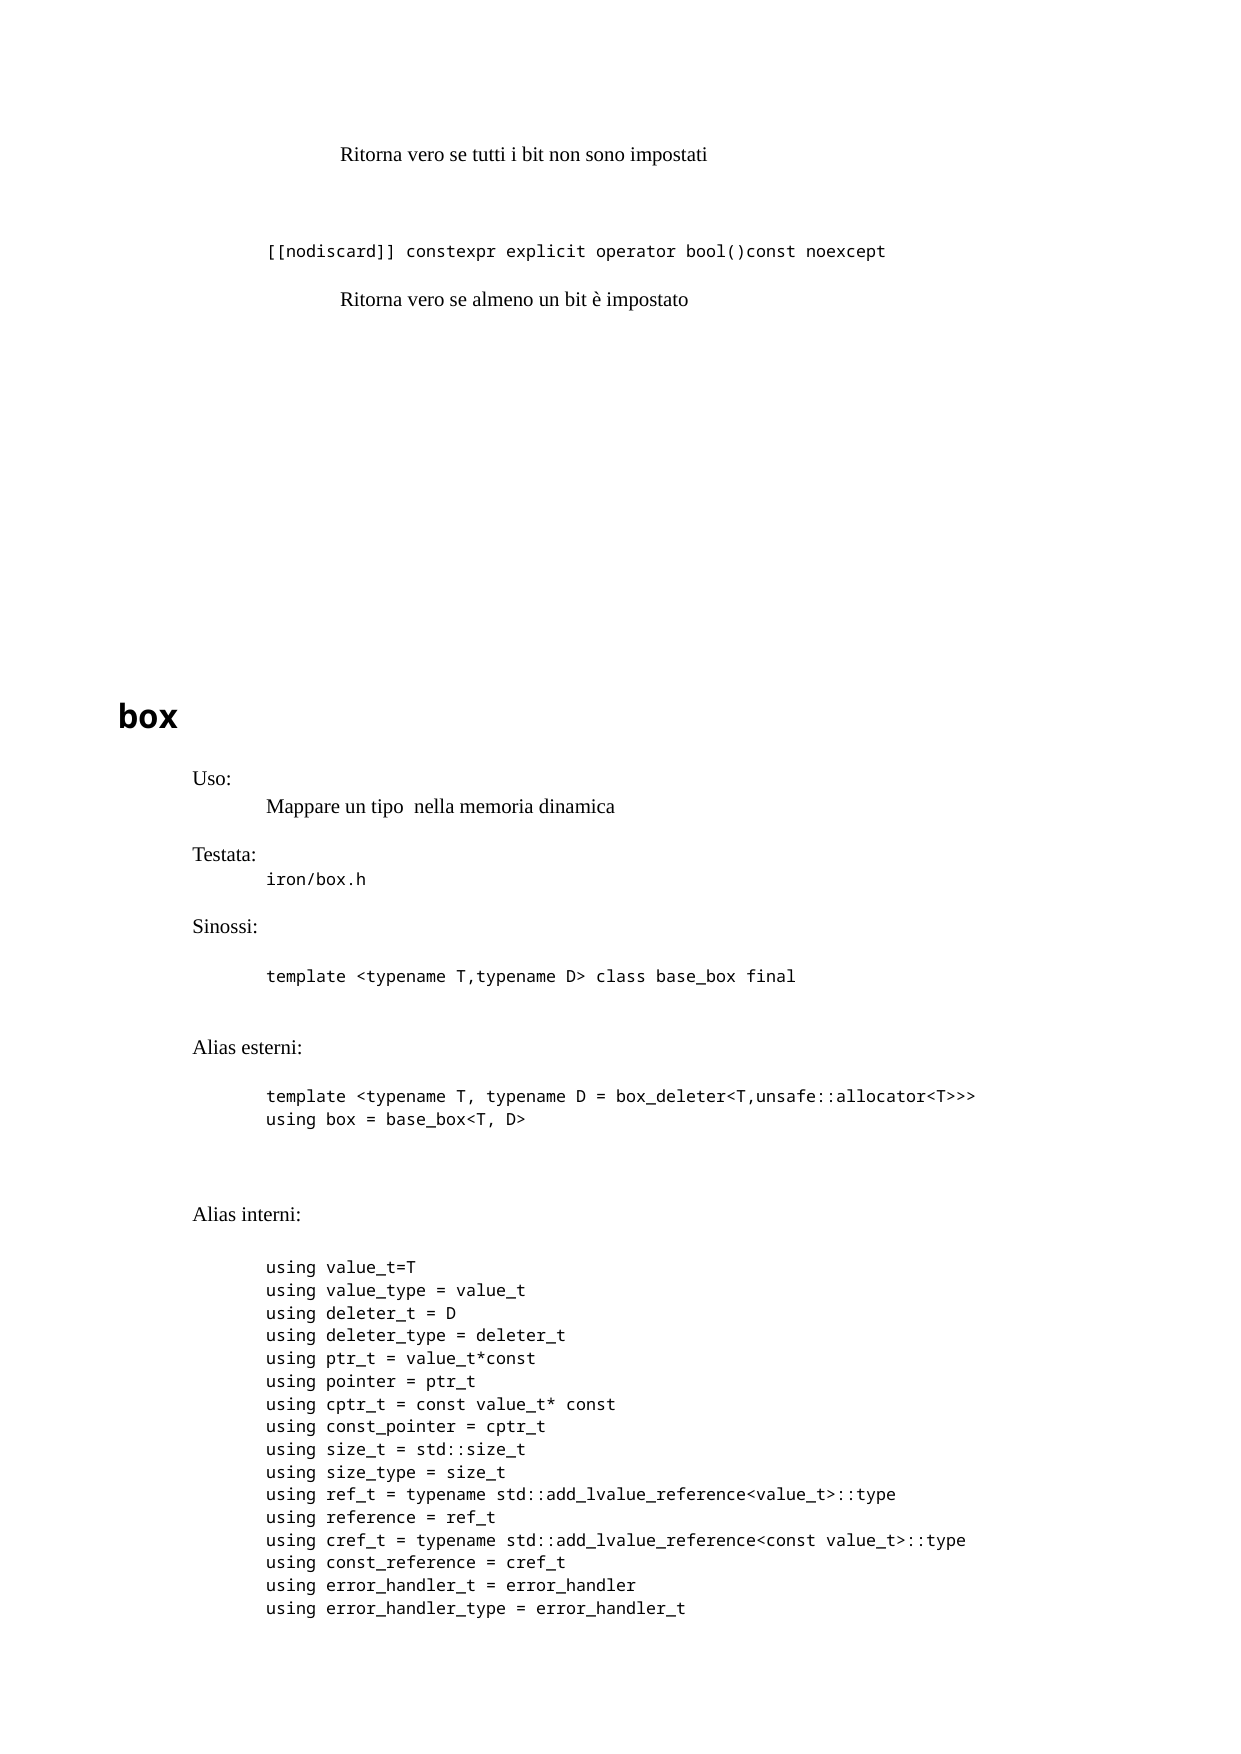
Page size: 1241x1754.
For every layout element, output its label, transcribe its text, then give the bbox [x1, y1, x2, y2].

text using error_handler_type = error_handler_t [118, 1596, 1122, 1619]
text template <typename T,typename D> class base_box final [118, 962, 1122, 987]
text Ritorna vero se tutti i bit non sono impostati [118, 142, 1122, 166]
text using box = base_box<T, D> [118, 1107, 1122, 1130]
text using size_t = std::size_t [118, 1437, 1122, 1460]
subtitle box [118, 693, 1122, 738]
text Alias interni: [118, 1198, 1122, 1227]
text Alias esterni: [118, 1035, 1122, 1059]
text Uso: [118, 751, 1122, 794]
text Mappare un tipo nella memoria dinamica [118, 794, 1122, 818]
text using deleter_type = deleter_t [118, 1324, 1122, 1347]
text iron/box.h [118, 866, 1122, 890]
text using value_t=T [118, 1256, 1122, 1278]
text using pointer = ptr_t [118, 1369, 1122, 1392]
text using const_reference = cref_t [118, 1551, 1122, 1574]
text using reference = ref_t [118, 1506, 1122, 1528]
text template <typename T, typename D = box_deleter<T,unsafe::allocator<T>>> [118, 1083, 1122, 1107]
text using value_type = value_t [118, 1278, 1122, 1301]
text using ref_t = typename std::add_lvalue_reference<value_t>::type [118, 1483, 1122, 1506]
text using ptr_t = value_t*const [118, 1347, 1122, 1369]
text Sinossi: [118, 914, 1122, 938]
text using cptr_t = const value_t* const [118, 1392, 1122, 1415]
text using deleter_t = D [118, 1301, 1122, 1324]
text using error_handler_t = error_handler [118, 1574, 1122, 1596]
text Ritorna vero se almeno un bit è impostato [118, 287, 1122, 311]
text Testata: [118, 842, 1122, 866]
text [[nodiscard]] constexpr explicit operator bool()const noexcept [118, 238, 1122, 263]
text using size_type = size_t [118, 1460, 1122, 1483]
text using cref_t = typename std::add_lvalue_reference<const value_t>::type [118, 1528, 1122, 1551]
text using const_pointer = cptr_t [118, 1415, 1122, 1437]
